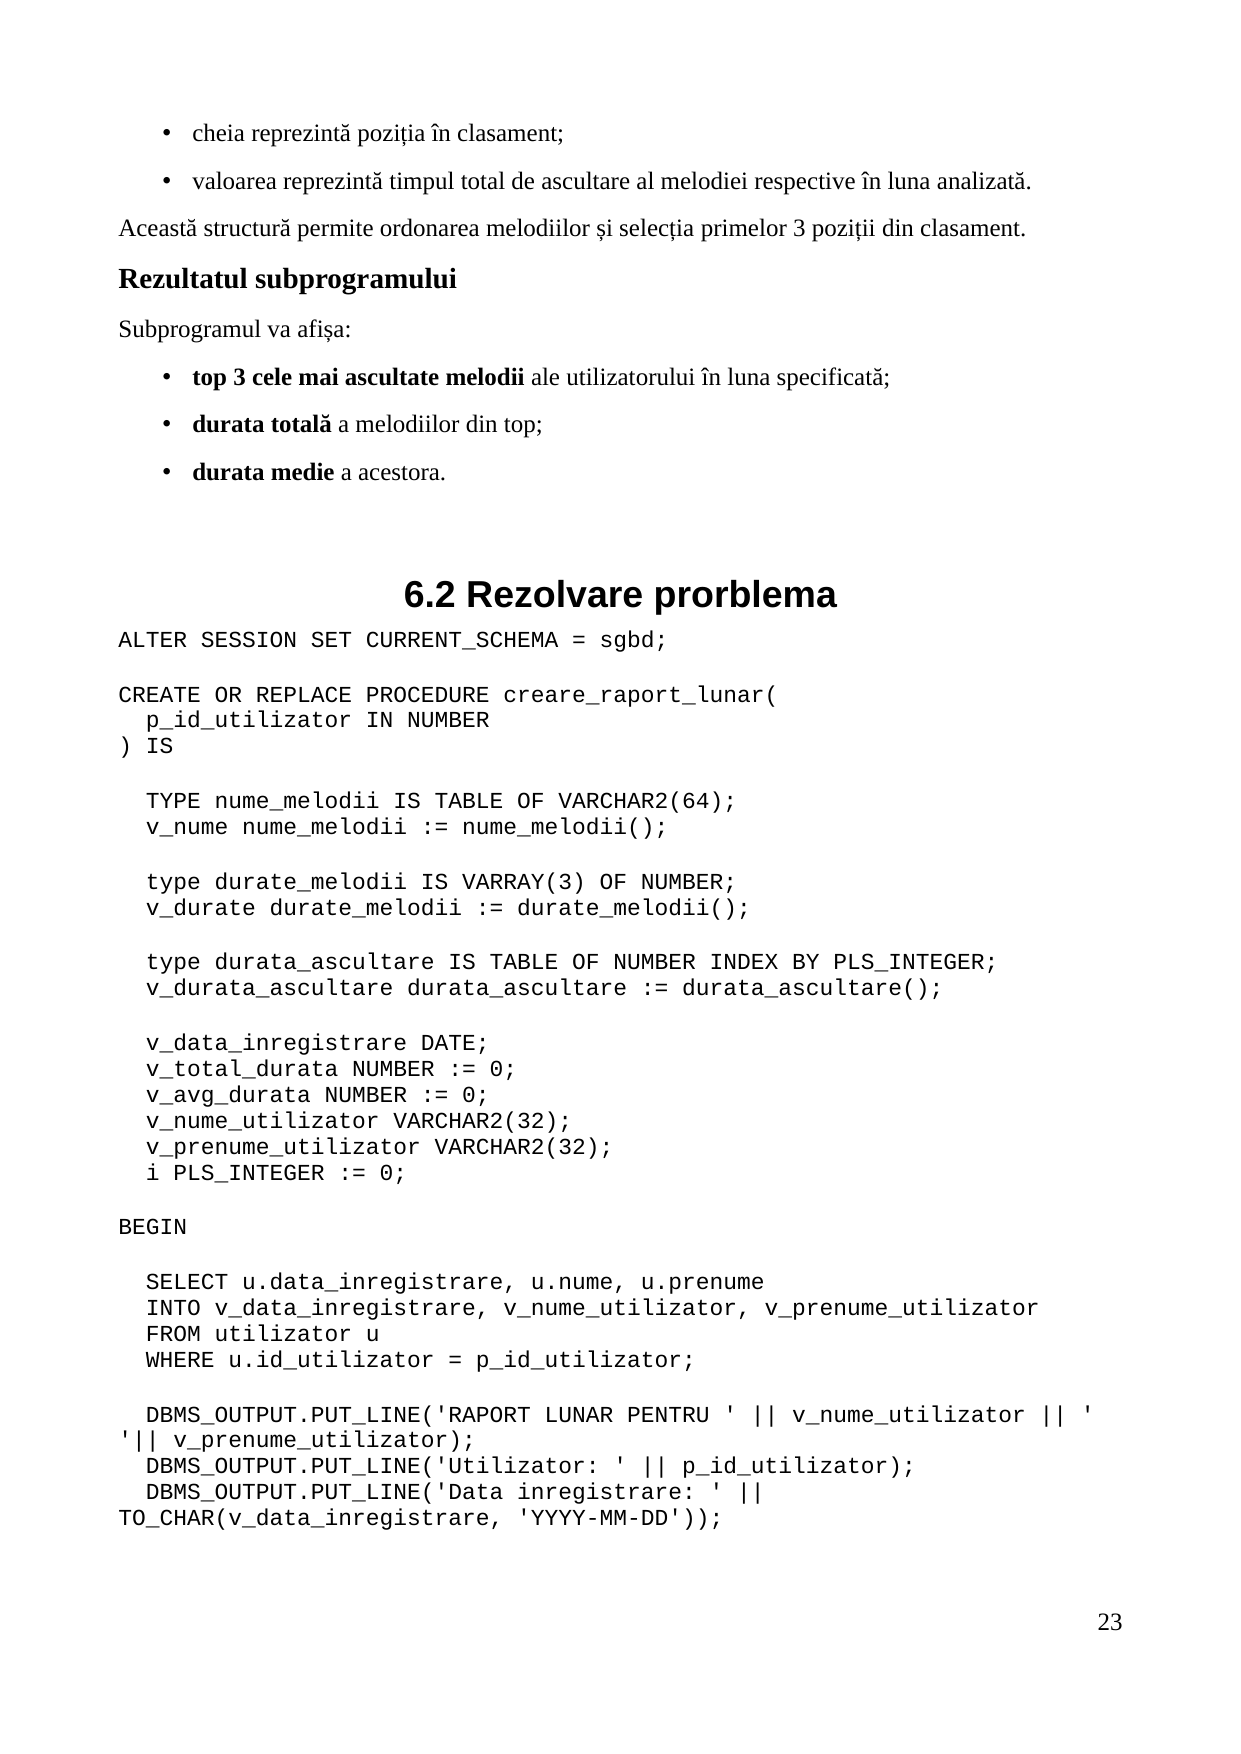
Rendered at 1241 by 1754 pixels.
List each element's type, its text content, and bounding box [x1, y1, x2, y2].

subtitle 6.2 Rezolvare prorblema [118, 573, 1122, 616]
text Subprogramul va afișa: [118, 314, 1122, 343]
text v_nume_utilizator VARCHAR2(32); [118, 1109, 1122, 1135]
text v_durate durate_melodii := durate_melodii(); [118, 896, 1122, 922]
list durata medie a acestora. [162, 457, 1122, 486]
text TYPE nume_melodii IS TABLE OF VARCHAR2(64); [118, 789, 1122, 815]
list valoarea reprezintă timpul total de ascultare al melodiei respective în luna analizată. [162, 166, 1122, 194]
text BEGIN [118, 1216, 1122, 1242]
text i PLS_INTEGER := 0; [118, 1161, 1122, 1187]
list cheia reprezintă poziția în clasament; [162, 118, 1122, 147]
list durata totală a melodiilor din top; [162, 409, 1122, 438]
text INTO v_data_inregistrare, v_nume_utilizator, v_prenume_utilizator [118, 1296, 1122, 1322]
text ) IS [118, 735, 1122, 761]
text type durate_melodii IS VARRAY(3) OF NUMBER; [118, 870, 1122, 896]
text ALTER SESSION SET CURRENT_SCHEMA = sgbd; [118, 628, 1122, 654]
text v_nume nume_melodii := nume_melodii(); [118, 815, 1122, 841]
text DBMS_OUTPUT.PUT_LINE('Utilizator: ' || p_id_utilizator); [118, 1455, 1122, 1481]
text v_durata_ascultare durata_ascultare := durata_ascultare(); [118, 977, 1122, 1003]
text Această structură permite ordonarea melodiilor și selecția primelor 3 poziții din clasament. [118, 213, 1122, 242]
text type durata_ascultare IS TABLE OF NUMBER INDEX BY PLS_INTEGER; [118, 951, 1122, 977]
text CREATE OR REPLACE PROCEDURE creare_raport_lunar( [118, 683, 1122, 709]
text v_avg_durata NUMBER := 0; [118, 1083, 1122, 1109]
text DBMS_OUTPUT.PUT_LINE('Data inregistrare: ' || TO_CHAR(v_data_inregistrare, 'YYYY-MM-DD')); [118, 1481, 1122, 1533]
subtitle Rezultatul subprogramului [118, 261, 1122, 294]
text WHERE u.id_utilizator = p_id_utilizator; [118, 1348, 1122, 1374]
list top 3 cele mai ascultate melodii ale utilizatorului în luna specificată; [162, 362, 1122, 390]
text SELECT u.data_inregistrare, u.nume, u.prenume [118, 1270, 1122, 1296]
text DBMS_OUTPUT.PUT_LINE('RAPORT LUNAR PENTRU ' || v_nume_utilizator || ' '|| v_prenume_utilizator); [118, 1403, 1122, 1455]
text v_prenume_utilizator VARCHAR2(32); [118, 1135, 1122, 1161]
text FROM utilizator u [118, 1322, 1122, 1348]
text v_total_durata NUMBER := 0; [118, 1057, 1122, 1083]
text p_id_utilizator IN NUMBER [118, 709, 1122, 735]
text v_data_inregistrare DATE; [118, 1031, 1122, 1057]
